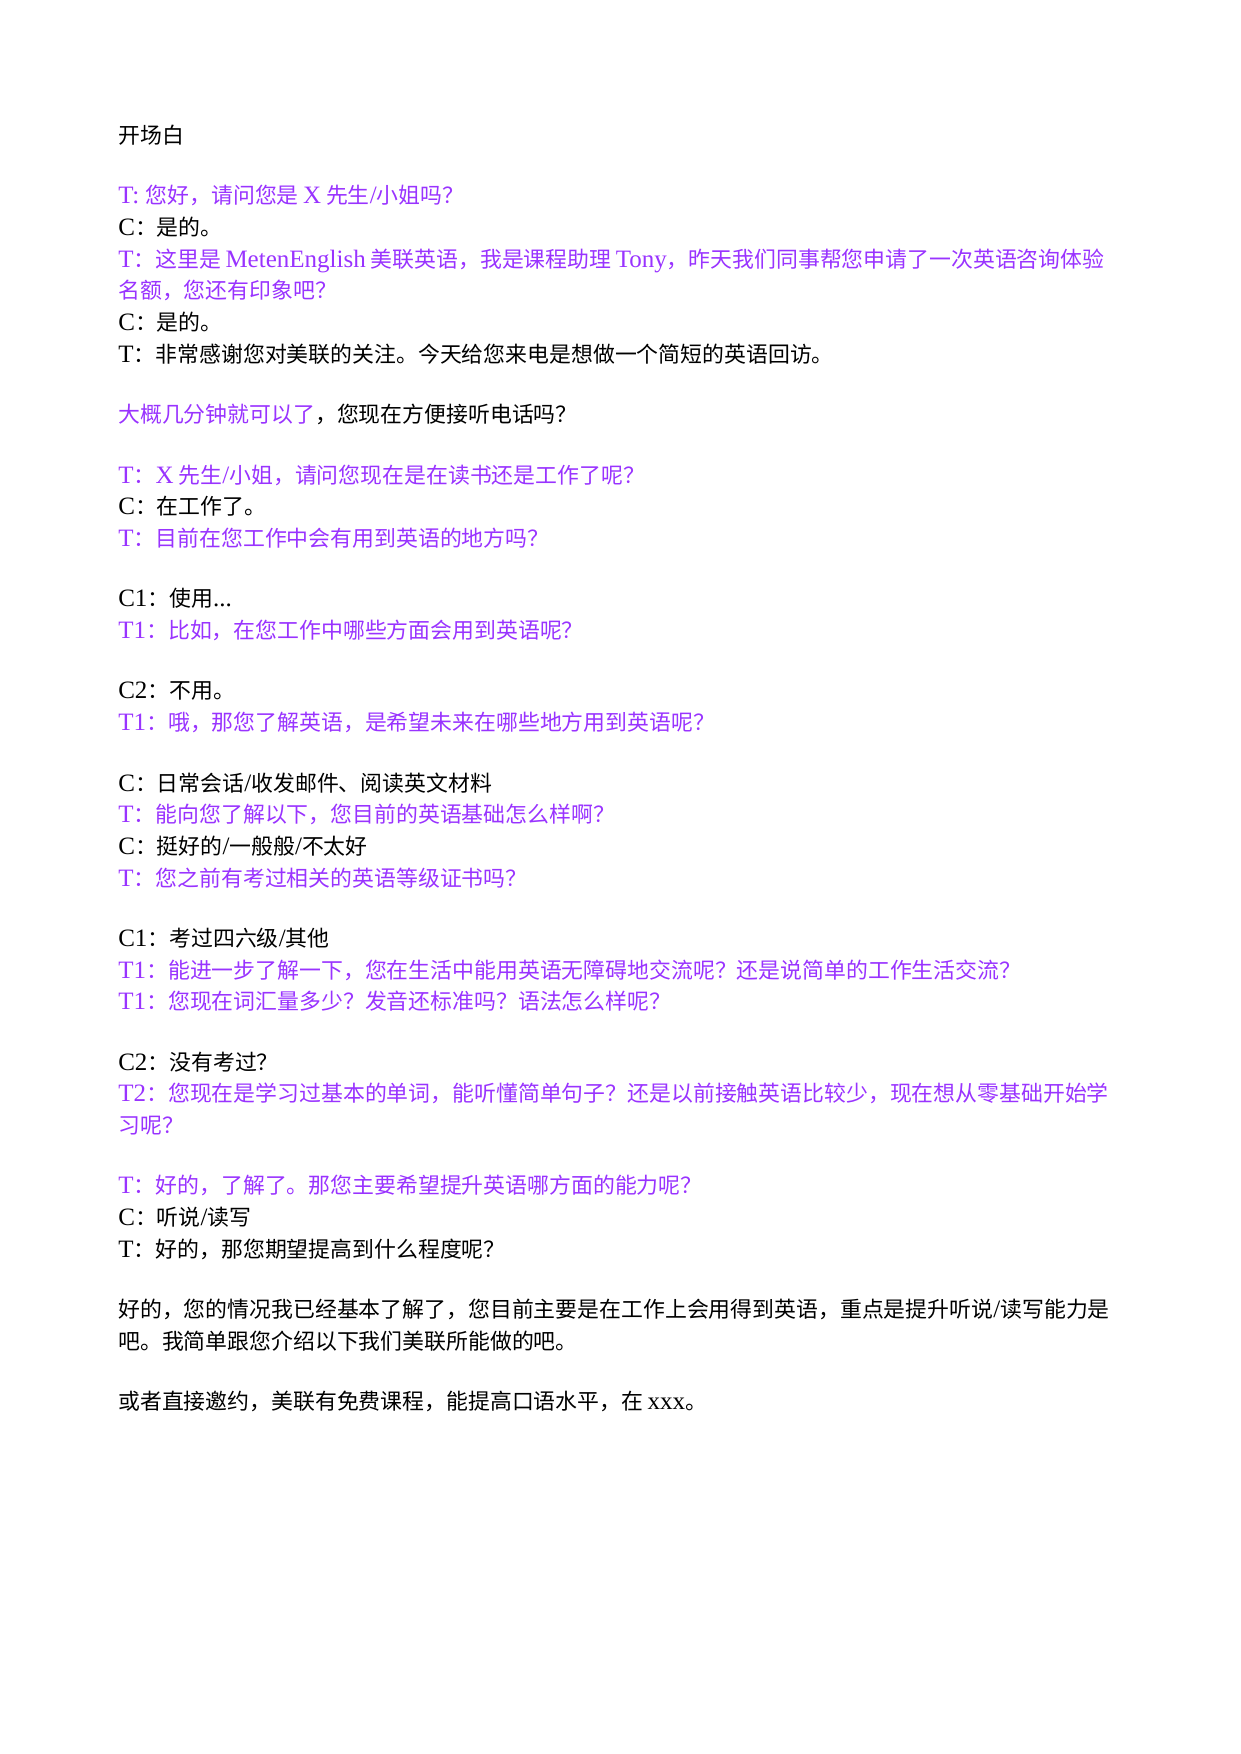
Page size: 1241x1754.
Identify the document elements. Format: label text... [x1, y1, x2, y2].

text C2：没有考过？ [118, 1045, 1122, 1076]
text C：挺好的/一般般/不太好 [118, 829, 1122, 861]
text C：日常会话/收发邮件、阅读英文材料 [118, 766, 1122, 797]
text T：X先生/小姐，请问您现在是在读书还是工作了呢？ [118, 458, 1122, 489]
text T：您之前有考过相关的英语等级证书吗？ [118, 861, 1122, 892]
text C1：使用... [118, 581, 1122, 613]
text T: 您好，请问您是X先生/小姐吗？ [118, 178, 1122, 210]
text C2：不用。 [118, 673, 1122, 705]
text C：是的。 [118, 305, 1122, 337]
text 大概几分钟就可以了，您现在方便接听电话吗？ [118, 397, 1122, 429]
text T：这里是MetenEnglish美联英语，我是课程助理Tony，昨天我们同事帮您申请了一次英语咨询体验名额，您还有印象吧？ [118, 242, 1122, 305]
text T：好的，那您期望提高到什么程度呢？ [118, 1232, 1122, 1263]
text 开场白 [118, 118, 1122, 150]
text T1：能进一步了解一下，您在生活中能用英语无障碍地交流呢？还是说简单的工作生活交流？ [118, 953, 1122, 984]
text T：能向您了解以下，您目前的英语基础怎么样啊？ [118, 797, 1122, 829]
text T2：您现在是学习过基本的单词，能听懂简单句子？还是以前接触英语比较少，现在想从零基础开始学习呢？ [118, 1076, 1122, 1140]
text C：在工作了。 [118, 489, 1122, 521]
text T：好的，了解了。那您主要希望提升英语哪方面的能力呢？ [118, 1168, 1122, 1200]
text C1：考过四六级/其他 [118, 921, 1122, 953]
text T1：比如，在您工作中哪些方面会用到英语呢？ [118, 613, 1122, 645]
text C：听说/读写 [118, 1200, 1122, 1232]
text T1：您现在词汇量多少？发音还标准吗？语法怎么样呢？ [118, 984, 1122, 1016]
text T：非常感谢您对美联的关注。今天给您来电是想做一个简短的英语回访。 [118, 337, 1122, 368]
text C：是的。 [118, 210, 1122, 242]
text 或者直接邀约，美联有免费课程，能提高口语水平，在xxx。 [118, 1384, 1122, 1416]
text 好的，您的情况我已经基本了解了，您目前主要是在工作上会用得到英语，重点是提升听说/读写能力是吧。我简单跟您介绍以下我们美联所能做的吧。 [118, 1292, 1122, 1356]
text T1：哦，那您了解英语，是希望未来在哪些地方用到英语呢？ [118, 705, 1122, 737]
text T：目前在您工作中会有用到英语的地方吗？ [118, 521, 1122, 553]
